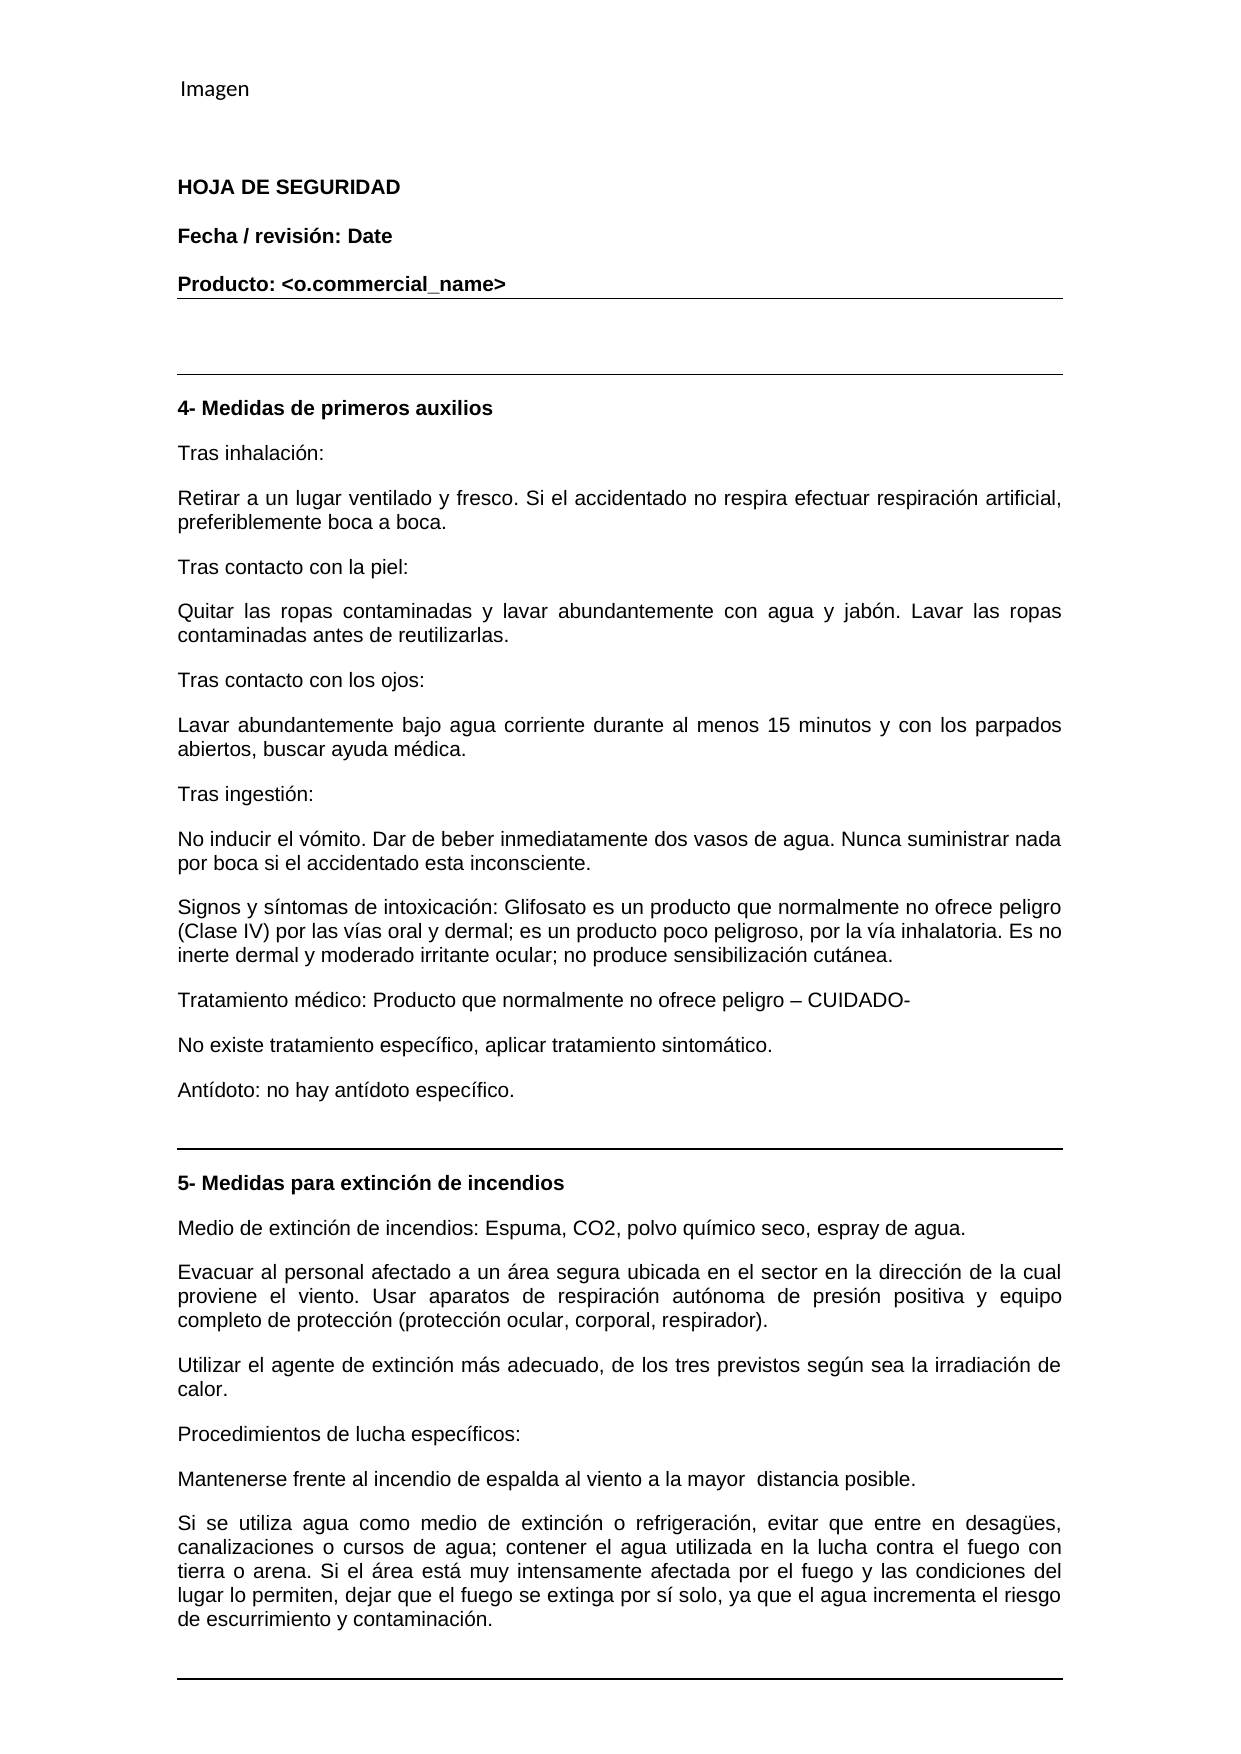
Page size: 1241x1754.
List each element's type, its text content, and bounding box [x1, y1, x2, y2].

text Retirar a un lugar ventilado y fresco. Si el accidentado no respira efectuar respiración artificial, preferiblemente boca a boca. [177, 486, 1063, 534]
text Utilizar el agente de extinción más adecuado, de los tres previstos según sea la irradiación de calor. [177, 1353, 1063, 1401]
text 4- Medidas de primeros auxilios [177, 396, 1063, 420]
text Evacuar al personal afectado a un área segura ubicada en el sector en la dirección de la cual proviene el viento. Usar aparatos de respiración autónoma de presión positiva y equipo completo de protección (protección ocular, corporal, respirador). [177, 1260, 1063, 1332]
text Tras ingestión: [177, 782, 1063, 806]
text No existe tratamiento específico, aplicar tratamiento sintomático. [177, 1033, 1063, 1057]
text Tras inhalación: [177, 441, 1063, 465]
text Tras contacto con los ojos: [177, 668, 1063, 692]
text No inducir el vómito. Dar de beber inmediatamente dos vasos de agua. Nunca suministrar nada por boca si el accidentado esta inconsciente. [177, 826, 1063, 874]
text Antídoto: no hay antídoto específico. [177, 1077, 1063, 1101]
text Si se utiliza agua como medio de extinción o refrigeración, evitar que entre en desagües, canalizaciones o cursos de agua; contener el agua utilizada en la lucha contra el fuego con tierra o arena. Si el área está muy intensamente afectada por el fuego y las condiciones del lugar lo permiten, dejar que el fuego se extinga por sí solo, ya que el agua incrementa el riesgo de escurrimiento y contaminación. [177, 1511, 1063, 1631]
text Medio de extinción de incendios: Espuma, CO2, polvo químico seco, espray de agua. [177, 1215, 1063, 1239]
text Signos y síntomas de intoxicación: Glifosato es un producto que normalmente no ofrece peligro (Clase IV) por las vías oral y dermal; es un producto poco peligroso, por la vía inhalatoria. Es no inerte dermal y moderado irritante ocular; no produce sensibilización cutánea. [177, 895, 1063, 967]
text Procedimientos de lucha específicos: [177, 1422, 1063, 1446]
text Lavar abundantemente bajo agua corriente durante al menos 15 minutos y con los parpados abiertos, buscar ayuda médica. [177, 713, 1063, 761]
text Tratamiento médico: Producto que normalmente no ofrece peligro – CUIDADO- [177, 988, 1063, 1012]
text Quitar las ropas contaminadas y lavar abundantemente con agua y jabón. Lavar las ropas contaminadas antes de reutilizarlas. [177, 599, 1063, 647]
text Tras contacto con la piel: [177, 554, 1063, 578]
text Mantenerse frente al incendio de espalda al viento a la mayor distancia posible. [177, 1466, 1063, 1490]
text 5- Medidas para extinción de incendios [177, 1171, 1063, 1194]
